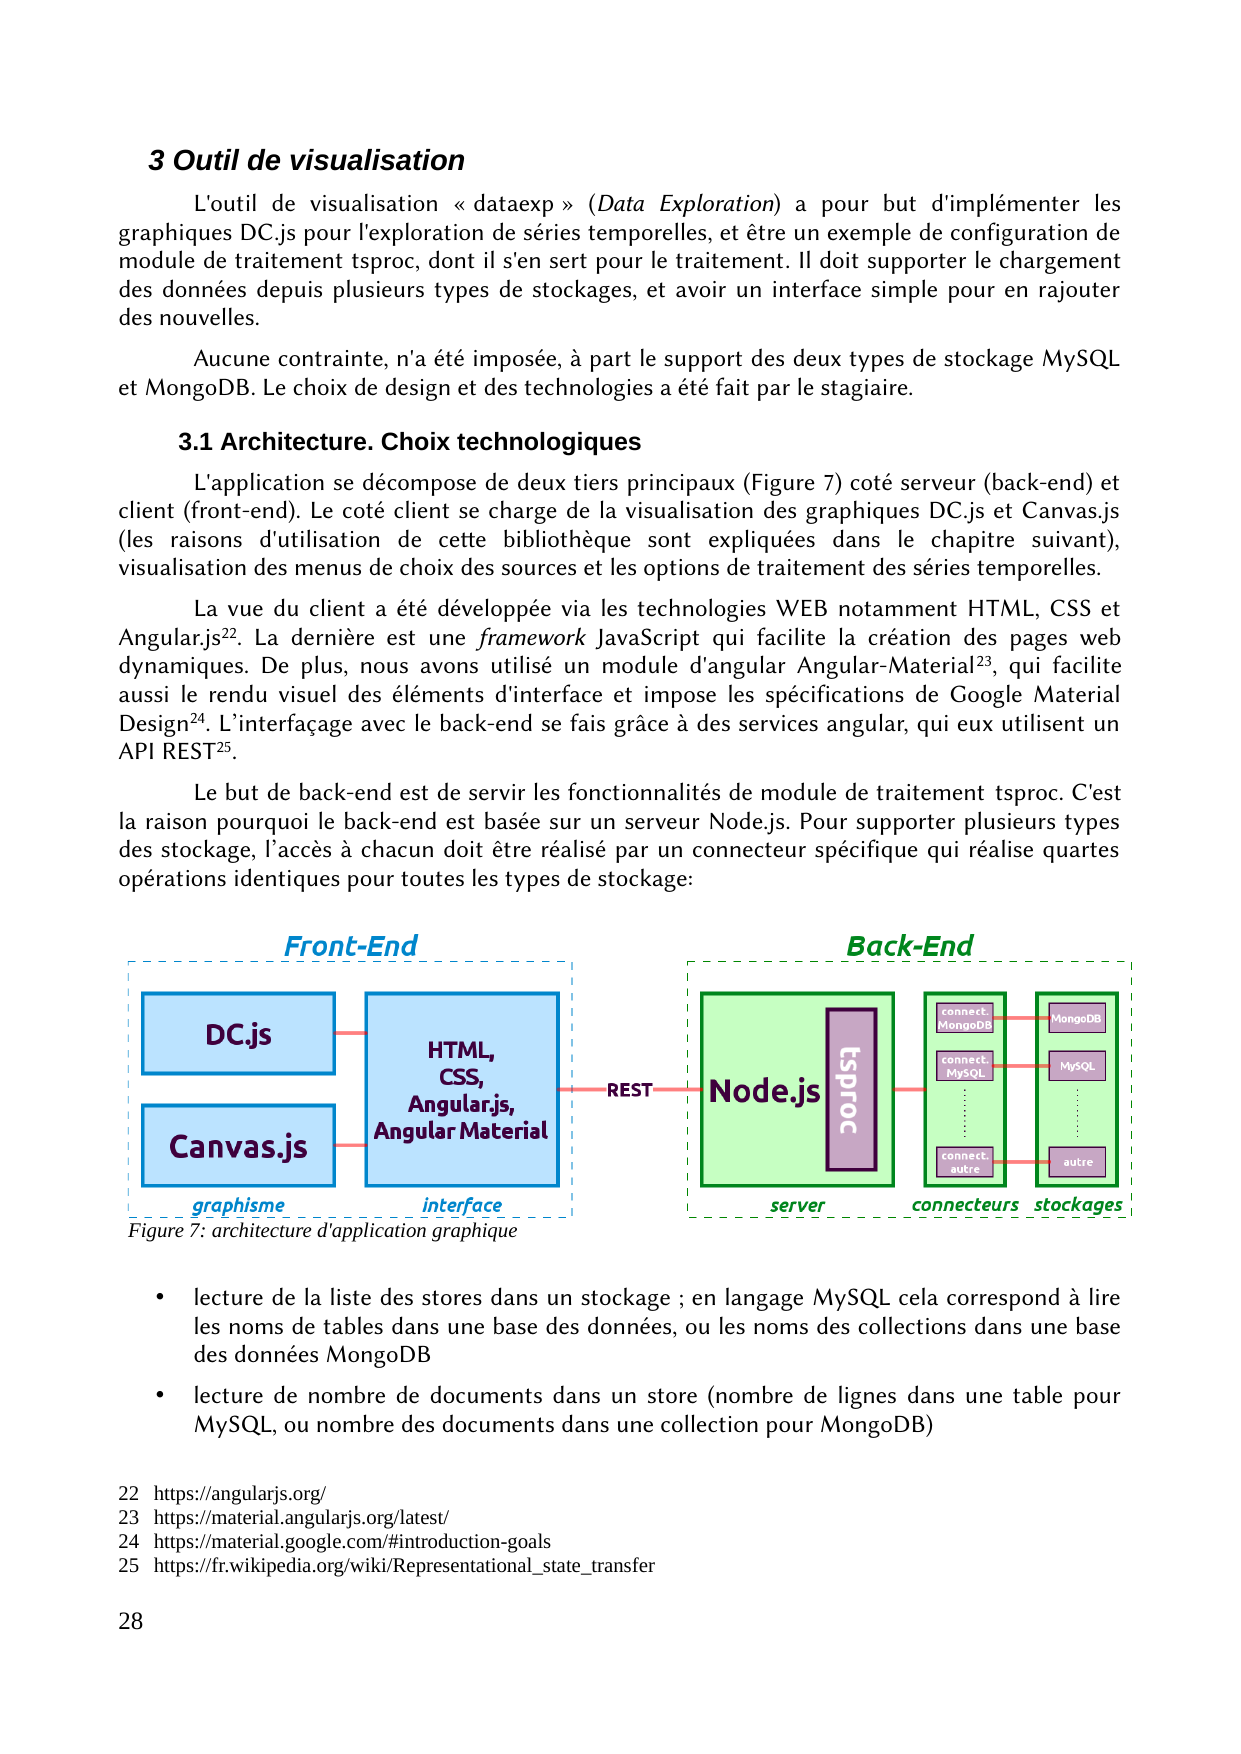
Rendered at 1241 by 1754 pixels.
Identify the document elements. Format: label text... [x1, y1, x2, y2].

picture [127, 934, 1132, 1218]
subtitle Outil de visualisation [118, 143, 1122, 177]
text Le but de back-end est de servir les fonctionnalités de module de traitement tsproc. C'est la raison pourquoi le back-end est basée sur un serveur Node.js. Pour supporter plusieurs types des stockage, l’accès à chacun doit être réalisé par un connecteur spécifique qui réalise quartes opérations identiques pour toutes les types de stockage: [118, 778, 1122, 892]
text L'outil de visualisation « dataexp » (Data Exploration) a pour but d'implémenter les graphiques DC.js pour l'exploration de séries temporelles, et être un exemple de configuration de module de traitement tsproc, dont il s'en sert pour le traitement. Il doit supporter le chargement des données depuis plusieurs types de stockages, et avoir un interface simple pour en rajouter des nouvelles. [118, 189, 1122, 332]
text Aucune contrainte, n'a été imposée, à part le support des deux types de stockage MySQL et MongoDB. Le choix de design et des technologies a été fait par le stagiaire. [118, 344, 1122, 401]
subtitle Architecture. Choix technologiques [118, 426, 1122, 455]
picture [406, 944, 411, 952]
list Figure 7: architecture d'application graphique [128, 1218, 1132, 1242]
list lecture de nombre de documents dans un store (nombre de lignes dans une table pour MySQL, ou nombre des documents dans une collection pour MongoDB) [156, 1381, 1122, 1438]
text La vue du client a été développée via les technologies WEB notamment HTML, CSS et Angular.js. La dernière est une framework JavaScript qui facilite la création des pages web dynamiques. De plus, nous avons utilisé un module d'angular Angular-Material, qui facilite aussi le rendu visuel des éléments d'interface et impose les spécifications de Google Material Design. L’interfaçage avec le back-end se fais grâce à des services angular, qui eux utilisent un API REST. [118, 594, 1122, 766]
text https://material.angularjs.org/latest/ [118, 1505, 1122, 1529]
text https://material.google.com/#introduction-goals [118, 1529, 1122, 1553]
text https://fr.wikipedia.org/wiki/Representational_state_transfer [118, 1553, 1122, 1577]
list lecture de la liste des stores dans un stockage ; en langage MySQL cela correspond à lire les noms de tables dans une base des données, ou les noms des collections dans une base des données MongoDB [156, 1283, 1122, 1369]
text https://angularjs.org/ [118, 1481, 1122, 1505]
text L'application se décompose de deux tiers principaux (Figure 7) coté serveur (back-end) et client (front-end). Le coté client se charge de la visualisation des graphiques DC.js et Canvas.js (les raisons d'utilisation de cette bibliothèque sont expliquées dans le chapitre suivant), visualisation des menus de choix des sources et les options de traitement des séries temporelles. [118, 468, 1122, 582]
